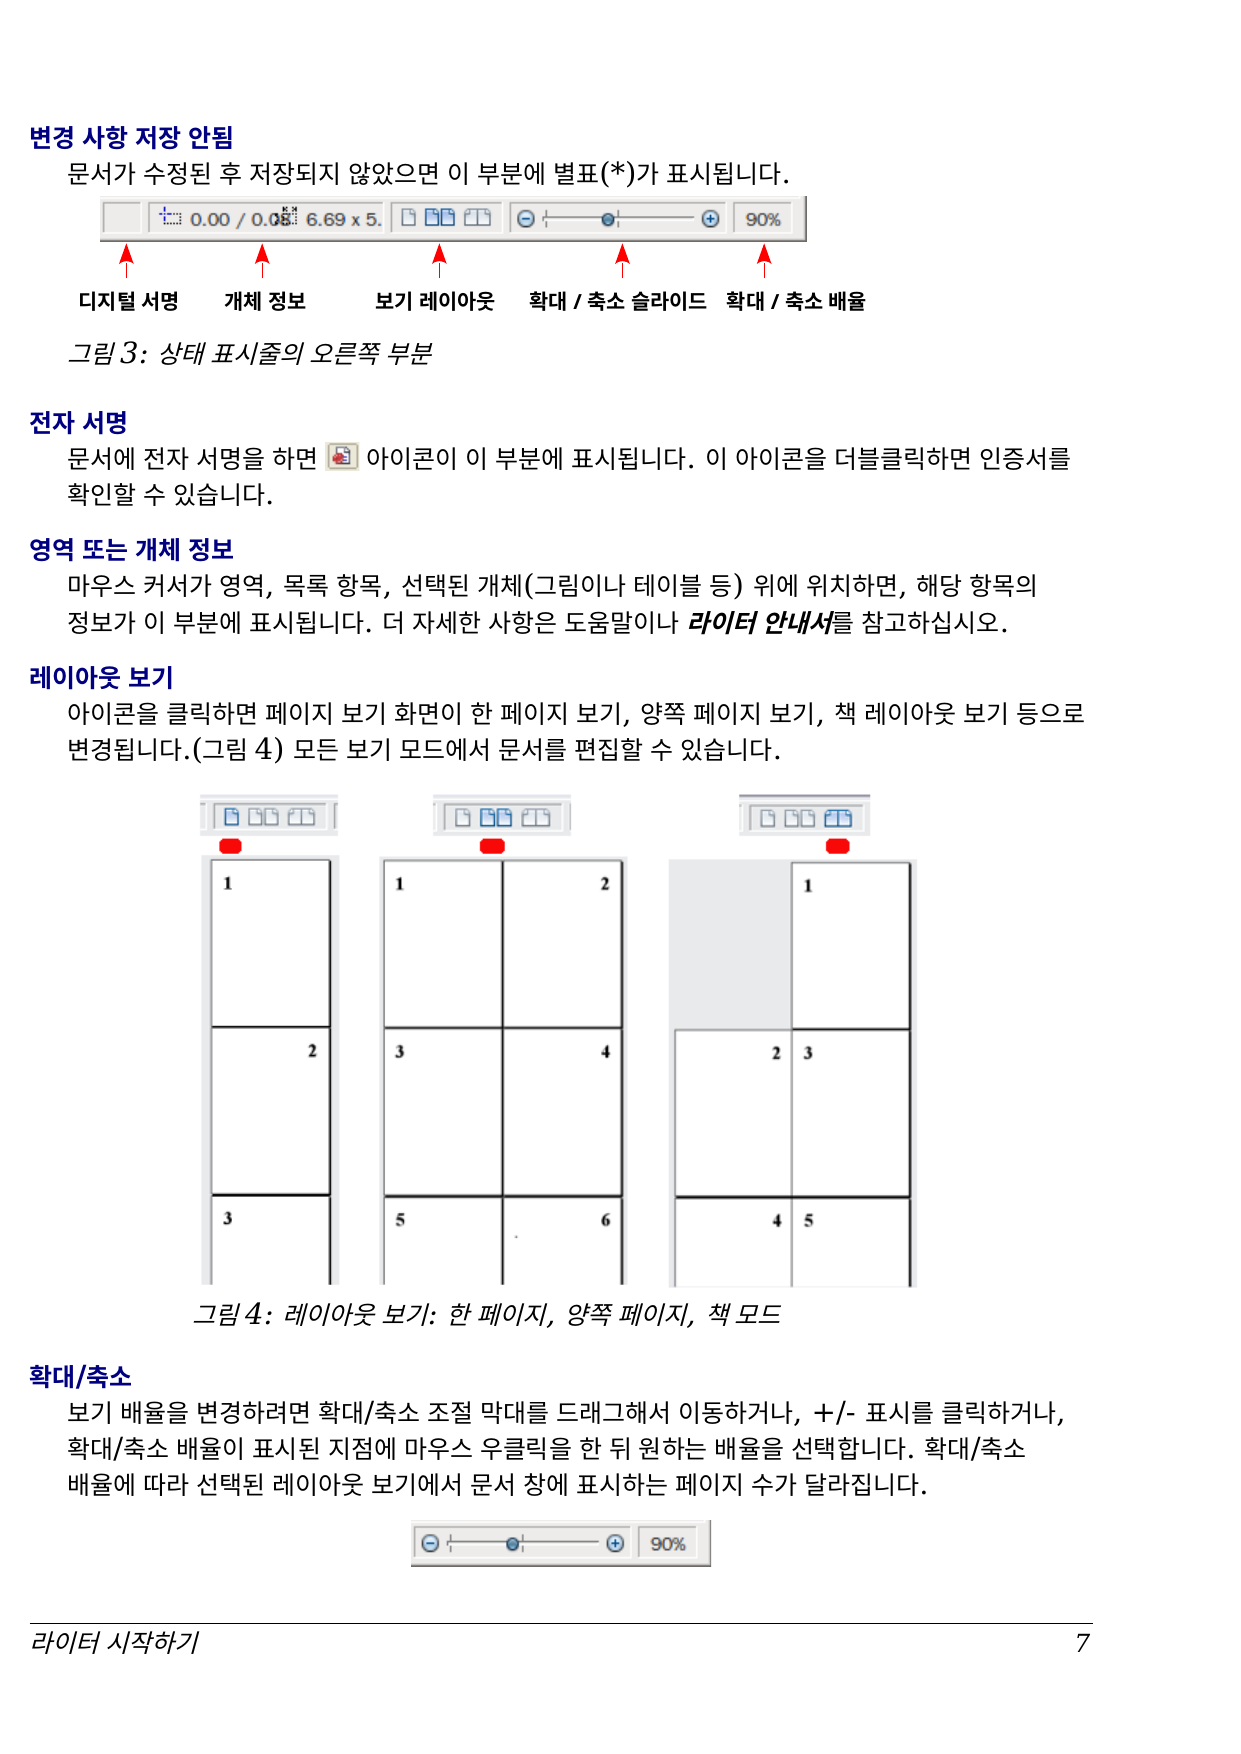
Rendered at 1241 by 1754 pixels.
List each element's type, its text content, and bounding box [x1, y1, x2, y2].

text 영역 또는 개체 정보 [29, 531, 1093, 567]
picture [325, 442, 360, 471]
text 보기 배율을 변경하려면 확대/축소 조절 막대를 드래그해서 이동하거나, +/- 표시를 클릭하거나, 확대/축소 배율이 표시된 지점에 마우스 우클릭을 한 뒤 원하는 배율을 선택합니다. 확대/축소 배율에 따라 선택된 레이아웃 보기에서 문서 창에 표시하는 페이지 수가 달라집니다. [67, 1393, 1093, 1502]
text 아이콘을 클릭하면 페이지 보기 화면이 한 페이지 보기, 양쪽 페이지 보기, 책 레이아웃 보기 등으로 변경됩니다.(그림 4) 모든 보기 모드에서 문서를 편집할 수 있습니다. [67, 694, 1093, 767]
picture [192, 785, 931, 1296]
text 그림 4: 레이아웃 보기: 한 페이지, 양쪽 페이지, 책 모드 [192, 1296, 930, 1332]
text 그림 3: 상태 표시줄의 오른쪽 부분 [67, 334, 893, 370]
text 변경 사항 저장 안됨 [29, 118, 1093, 154]
text 확대/축소 [29, 1357, 1093, 1393]
text 레이아웃 보기 [29, 658, 1093, 694]
picture [100, 196, 807, 242]
text 마우스 커서가 영역, 목록 항목, 선택된 개체(그림이나 테이블 등) 위에 위치하면, 해당 항목의 정보가 이 부분에 표시됩니다. 더 자세한 사항은 도움말이나 라이터 안내서를 참고하십시오. [67, 567, 1093, 639]
text 문서에 전자 서명을 하면 아이콘이 이 부분에 표시됩니다. 이 아이콘을 더블클릭하면 인증서를 확인할 수 있습니다. [67, 439, 1093, 512]
picture [411, 1520, 712, 1567]
text 전자 서명 [29, 403, 1093, 439]
text 문서가 수정된 후 저장되지 않았으면 이 부분에 별표(*)가 표시됩니다. [67, 154, 1093, 191]
